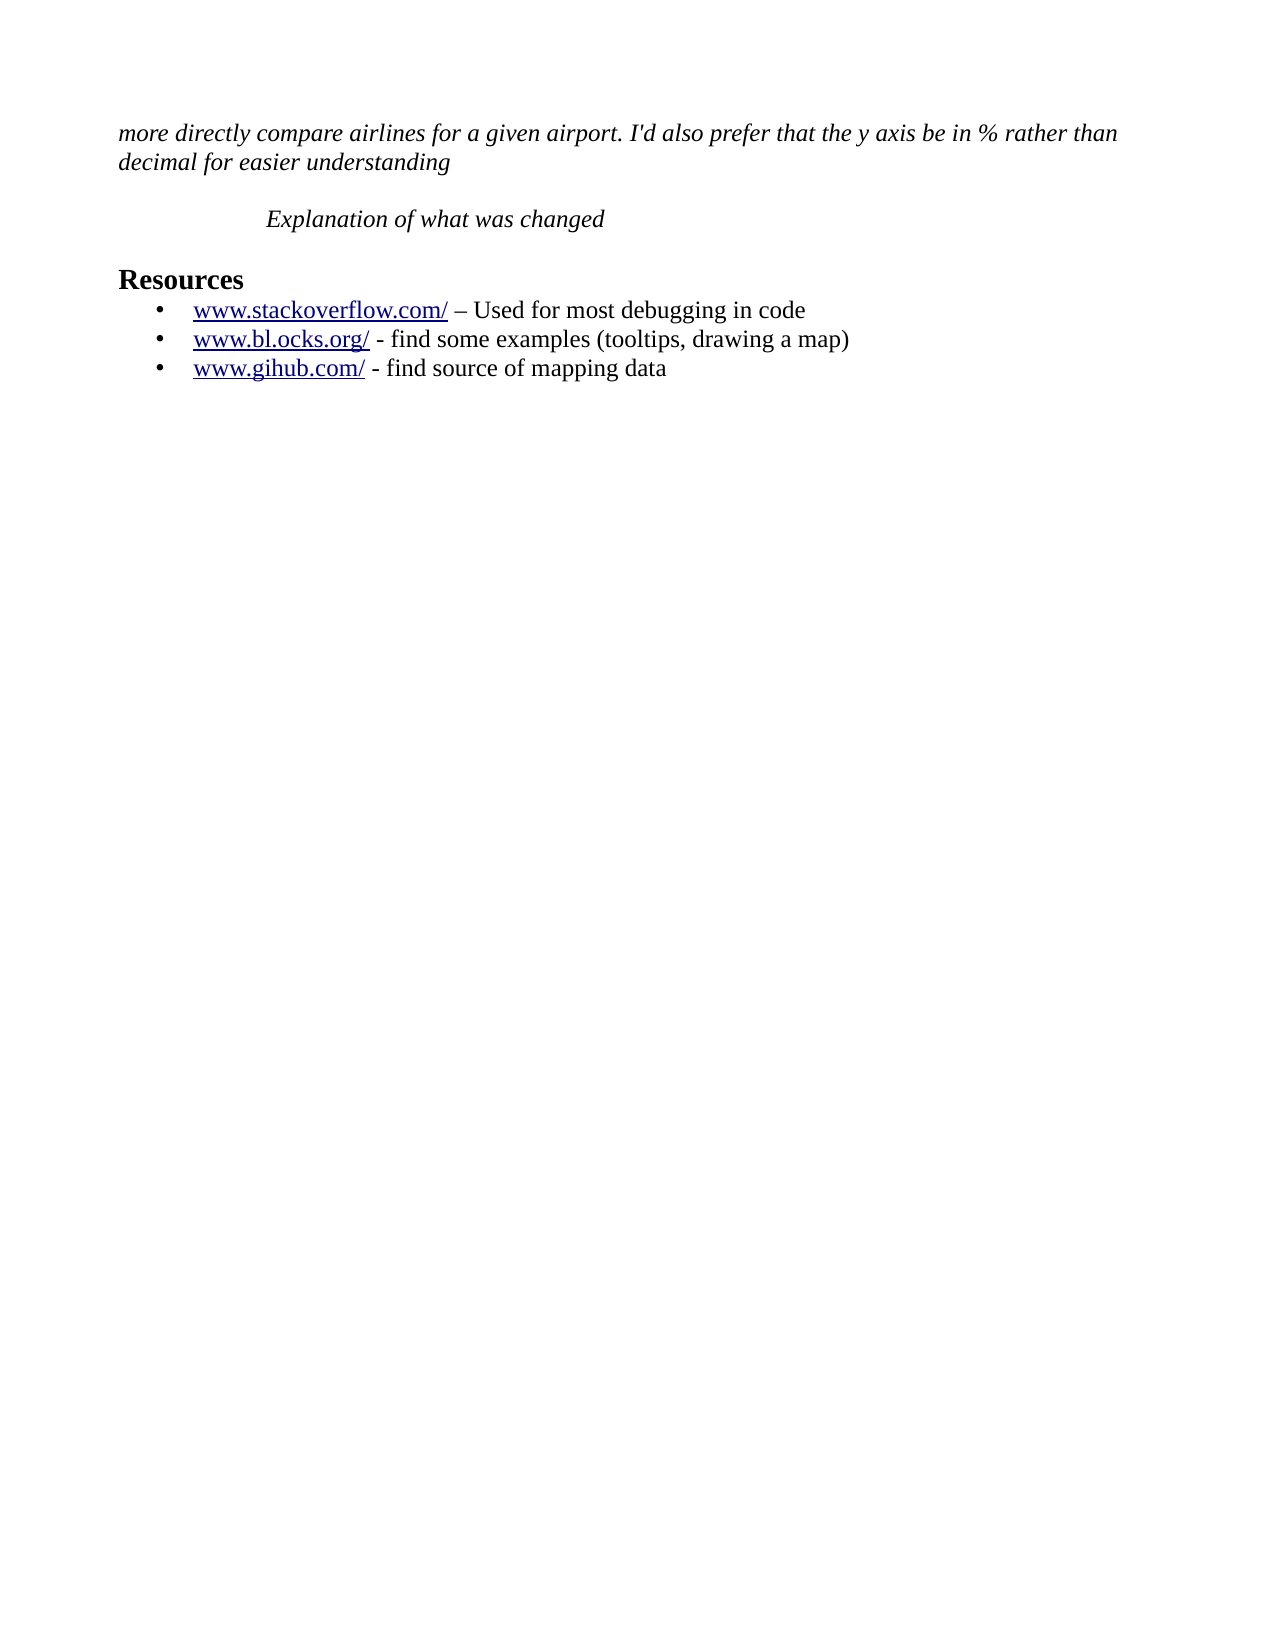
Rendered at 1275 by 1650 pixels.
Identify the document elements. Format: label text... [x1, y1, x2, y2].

text more directly compare airlines for a given airport. I'd also prefer that the y axis be in % rather than decimal for easier understanding [118, 118, 1157, 176]
text Resources [118, 262, 1157, 295]
list www.gihub.com/ - find source of mapping data [156, 353, 1157, 382]
list www.bl.ocks.org/ - find some examples (tooltips, drawing a map) [156, 324, 1157, 353]
text Explanation of what was changed [118, 204, 1157, 233]
list www.stackoverflow.com/ – Used for most debugging in code [156, 295, 1157, 324]
